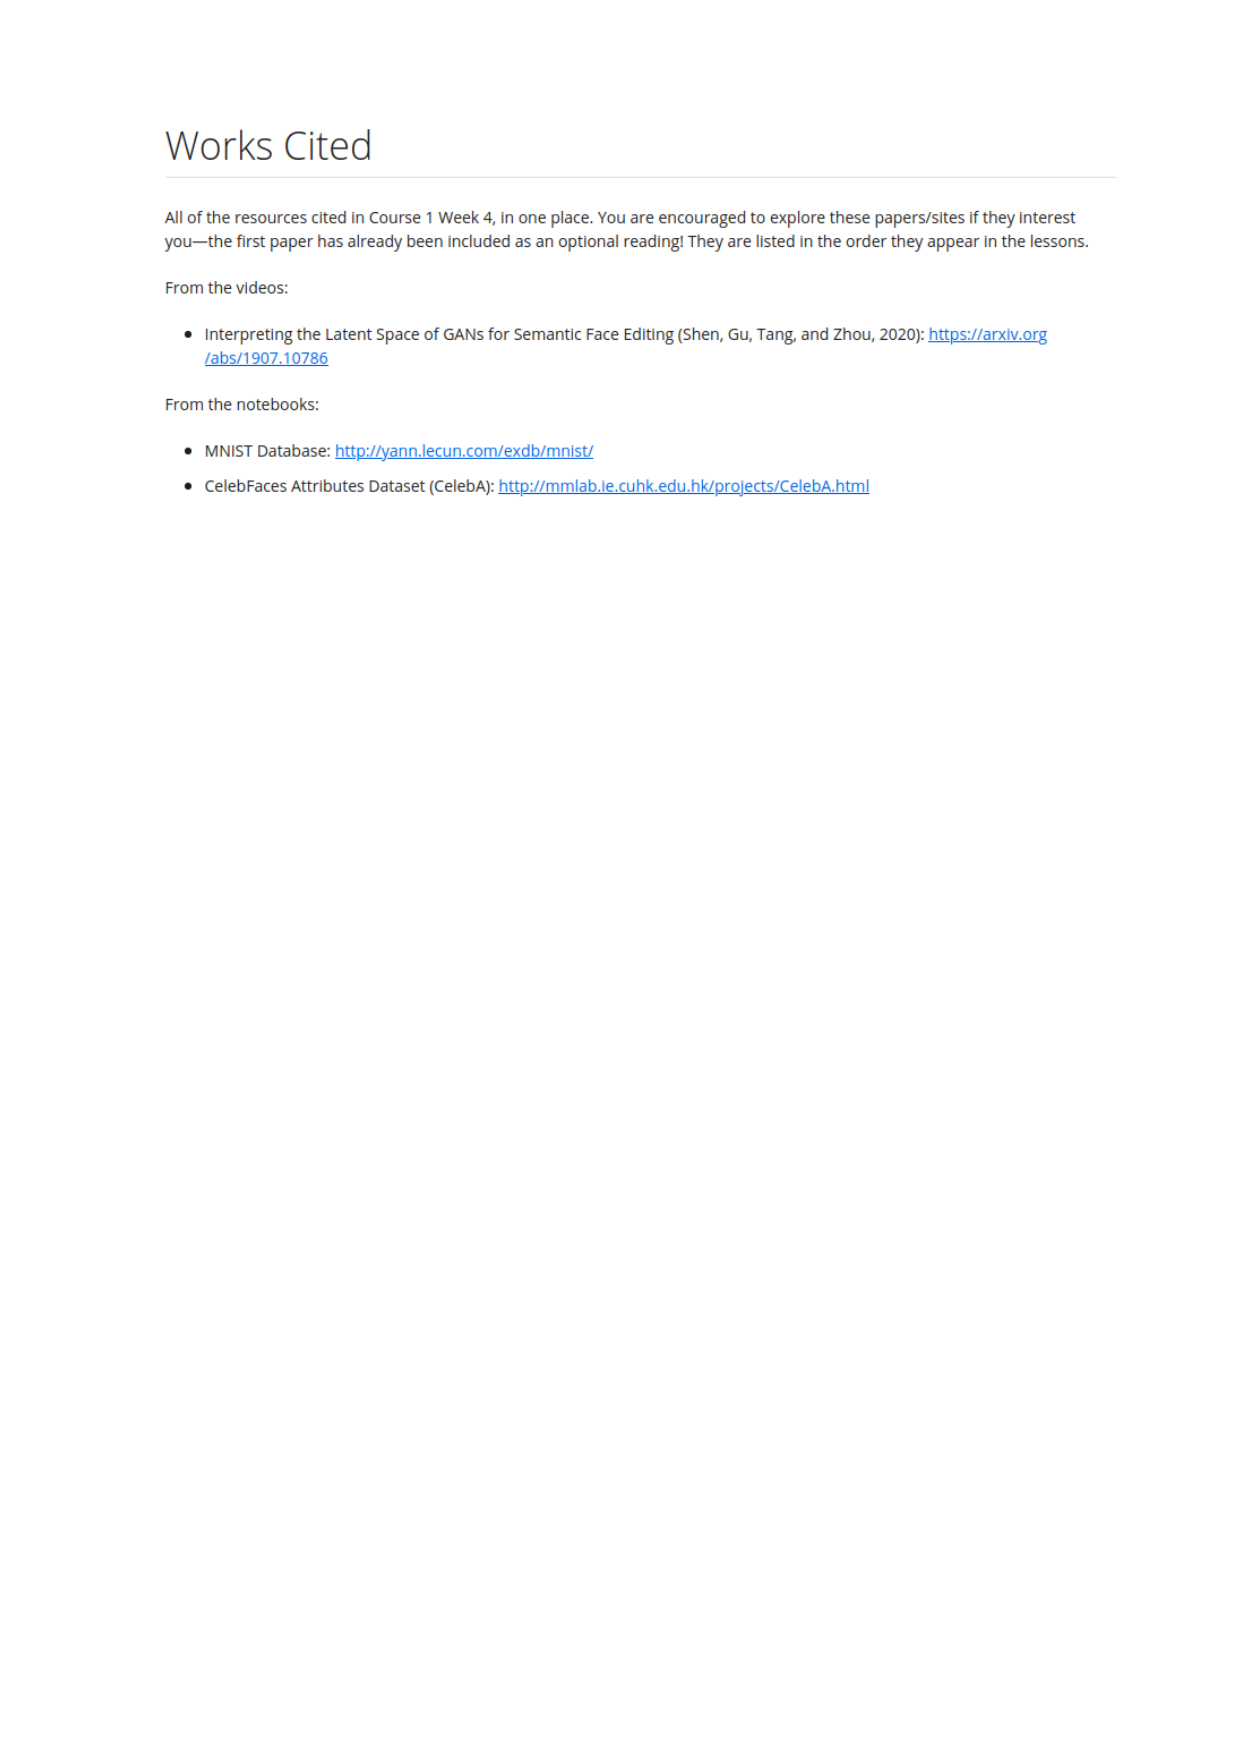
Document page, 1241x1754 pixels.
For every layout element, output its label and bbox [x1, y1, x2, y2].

picture [118, 118, 1123, 510]
